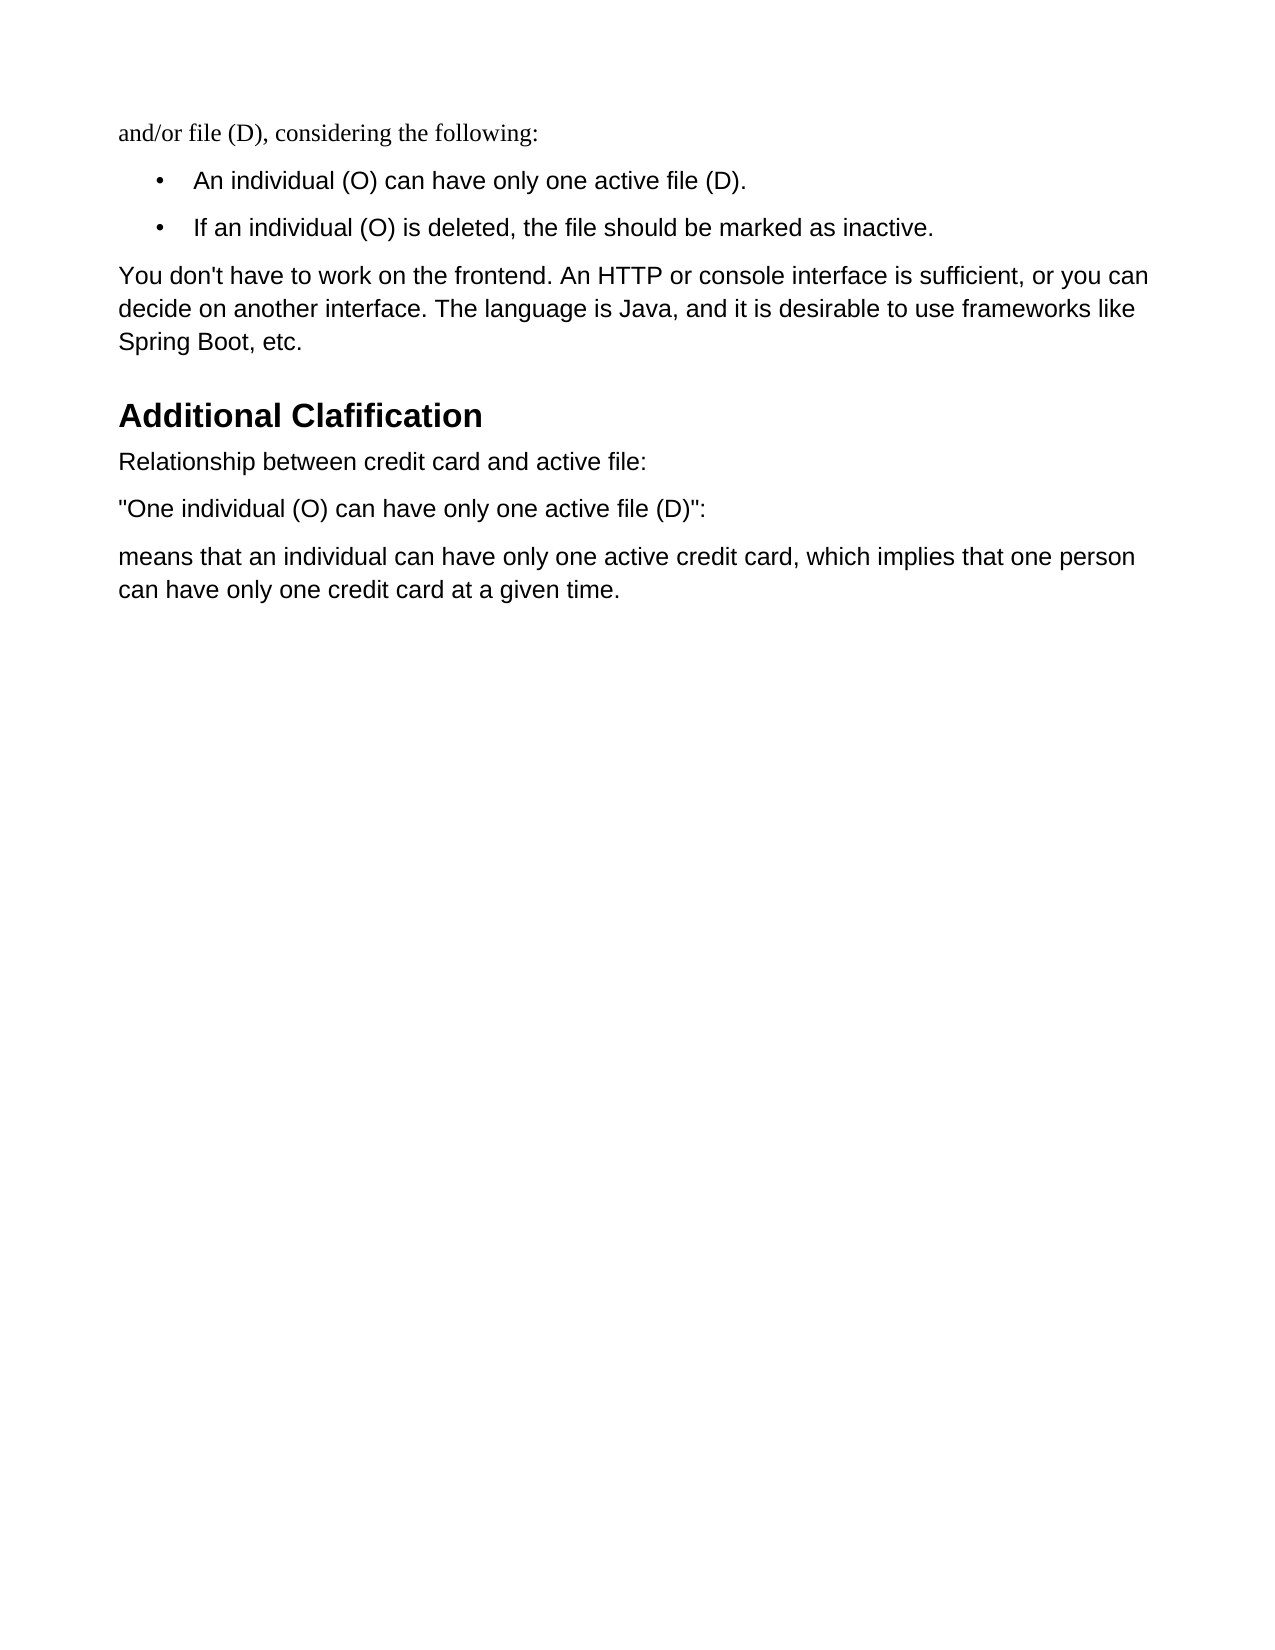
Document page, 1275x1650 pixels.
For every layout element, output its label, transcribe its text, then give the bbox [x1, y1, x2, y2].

text and/or file (D), considering the following: [118, 118, 1157, 147]
list An individual (O) can have only one active file (D). [156, 166, 1157, 194]
text means that an individual can have only one active credit card, which implies that one person can have only one credit card at a given time. [118, 542, 1157, 604]
subtitle Additional Clafification [118, 396, 1157, 434]
text You don't have to work on the frontend. An HTTP or console interface is sufficient, or you can decide on another interface. The language is Java, and it is desirable to use frameworks like Spring Boot, etc. [118, 261, 1157, 356]
text Relationship between credit card and active file: [118, 447, 1157, 476]
text "One individual (O) can have only one active file (D)": [118, 494, 1157, 523]
list If an individual (O) is deleted, the file should be marked as inactive. [156, 213, 1157, 242]
